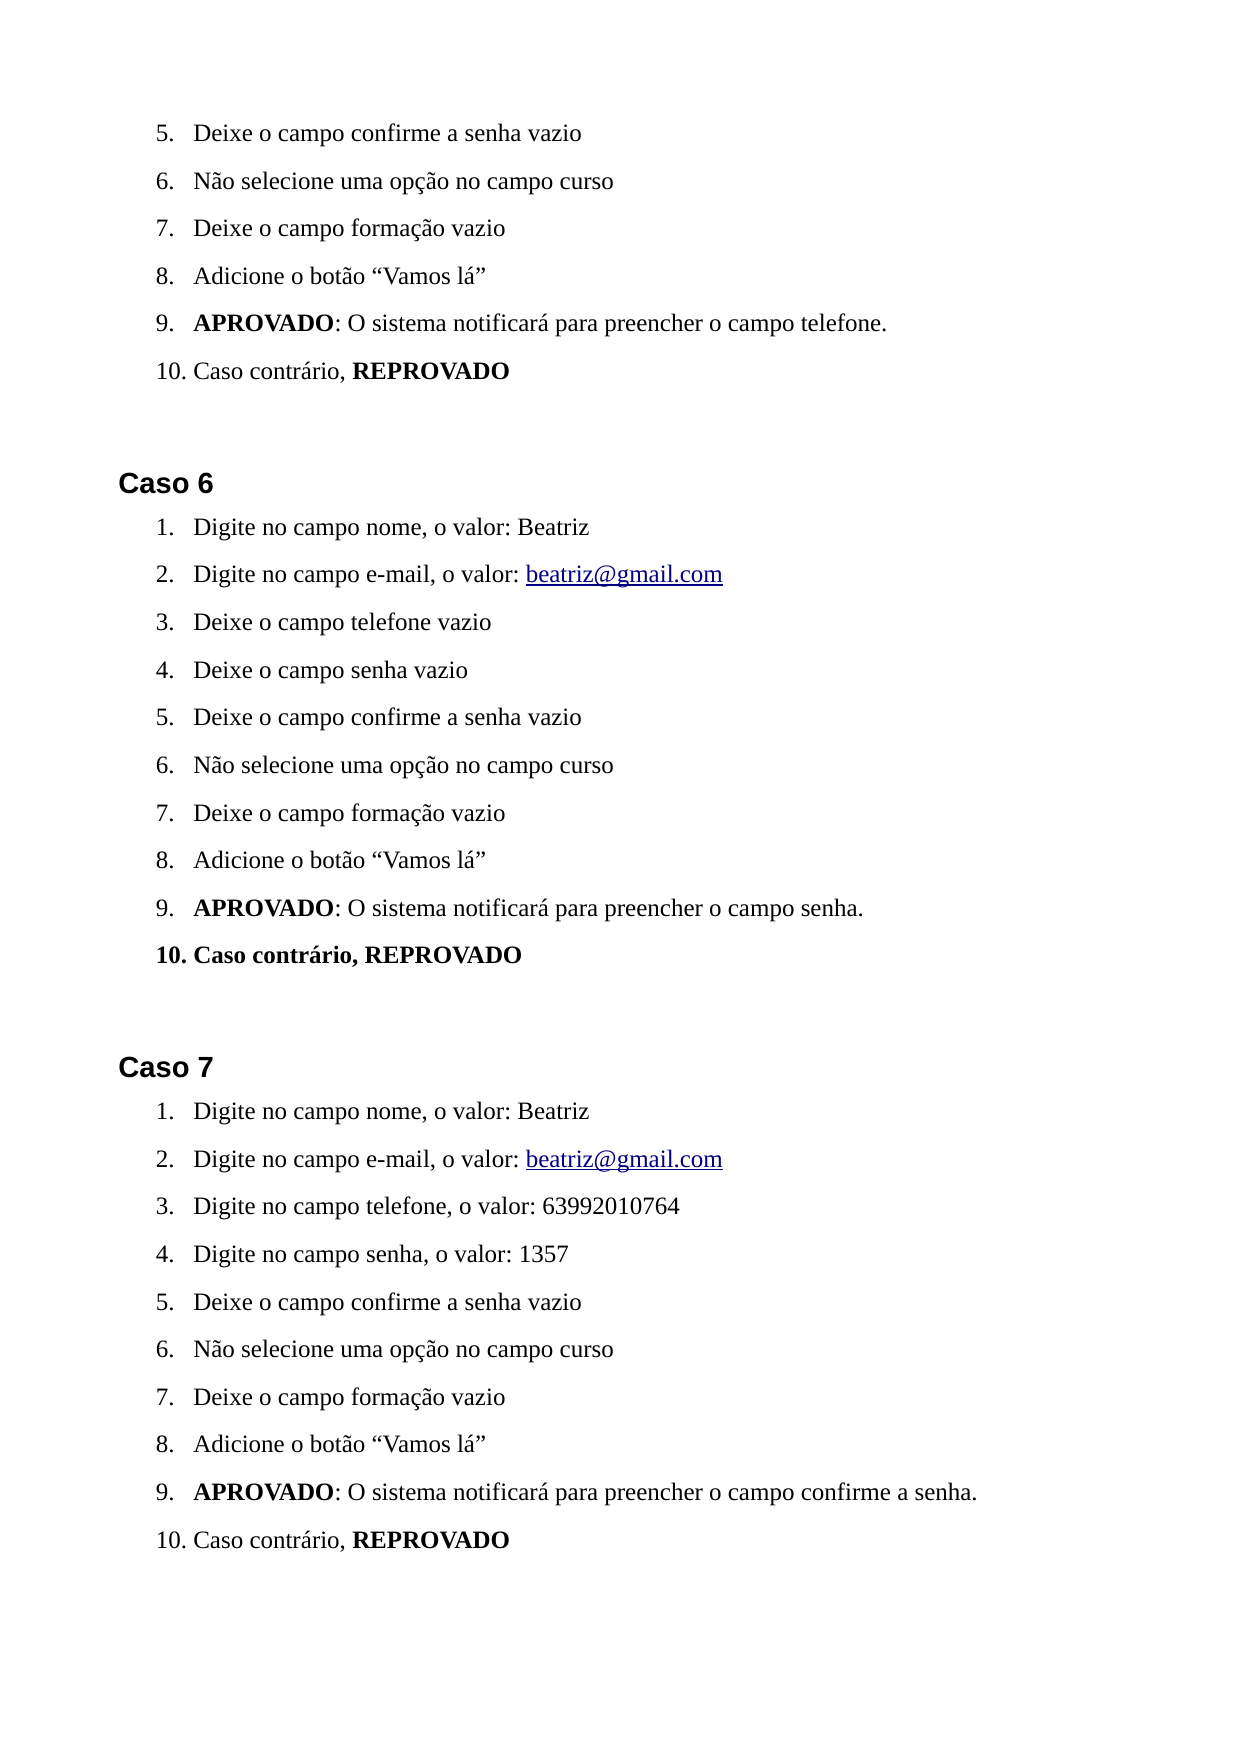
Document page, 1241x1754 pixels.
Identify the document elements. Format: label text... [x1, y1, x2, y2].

list Não selecione uma opção no campo curso [156, 166, 1122, 194]
list Adicione o botão “Vamos lá” [156, 845, 1122, 874]
subtitle Caso 7 [118, 1050, 1122, 1084]
list Deixe o campo confirme a senha vazio [156, 1287, 1122, 1315]
list Digite no campo e-mail, o valor: beatriz@gmail.com [156, 559, 1122, 588]
list Não selecione uma opção no campo curso [156, 1334, 1122, 1363]
list Caso contrário, REPROVADO [156, 940, 1122, 969]
list Deixe o campo formação vazio [156, 798, 1122, 826]
list Deixe o campo formação vazio [156, 1382, 1122, 1411]
list Caso contrário, REPROVADO [156, 356, 1122, 385]
list Deixe o campo telefone vazio [156, 607, 1122, 636]
list Digite no campo nome, o valor: Beatriz [156, 1096, 1122, 1125]
list APROVADO: O sistema notificará para preencher o campo telefone. [156, 308, 1122, 337]
list Deixe o campo senha vazio [156, 655, 1122, 683]
list Deixe o campo confirme a senha vazio [156, 702, 1122, 731]
list Adicione o botão “Vamos lá” [156, 261, 1122, 290]
list APROVADO: O sistema notificará para preencher o campo senha. [156, 893, 1122, 922]
list Digite no campo telefone, o valor: 63992010764 [156, 1191, 1122, 1220]
list Digite no campo e-mail, o valor: beatriz@gmail.com [156, 1144, 1122, 1173]
list Deixe o campo formação vazio [156, 213, 1122, 242]
subtitle Caso 6 [118, 466, 1122, 499]
list Adicione o botão “Vamos lá” [156, 1429, 1122, 1458]
list Deixe o campo confirme a senha vazio [156, 118, 1122, 147]
list Digite no campo senha, o valor: 1357 [156, 1239, 1122, 1268]
list Caso contrário, REPROVADO [156, 1525, 1122, 1553]
list Digite no campo nome, o valor: Beatriz [156, 512, 1122, 541]
list Não selecione uma opção no campo curso [156, 750, 1122, 779]
list APROVADO: O sistema notificará para preencher o campo confirme a senha. [156, 1477, 1122, 1506]
